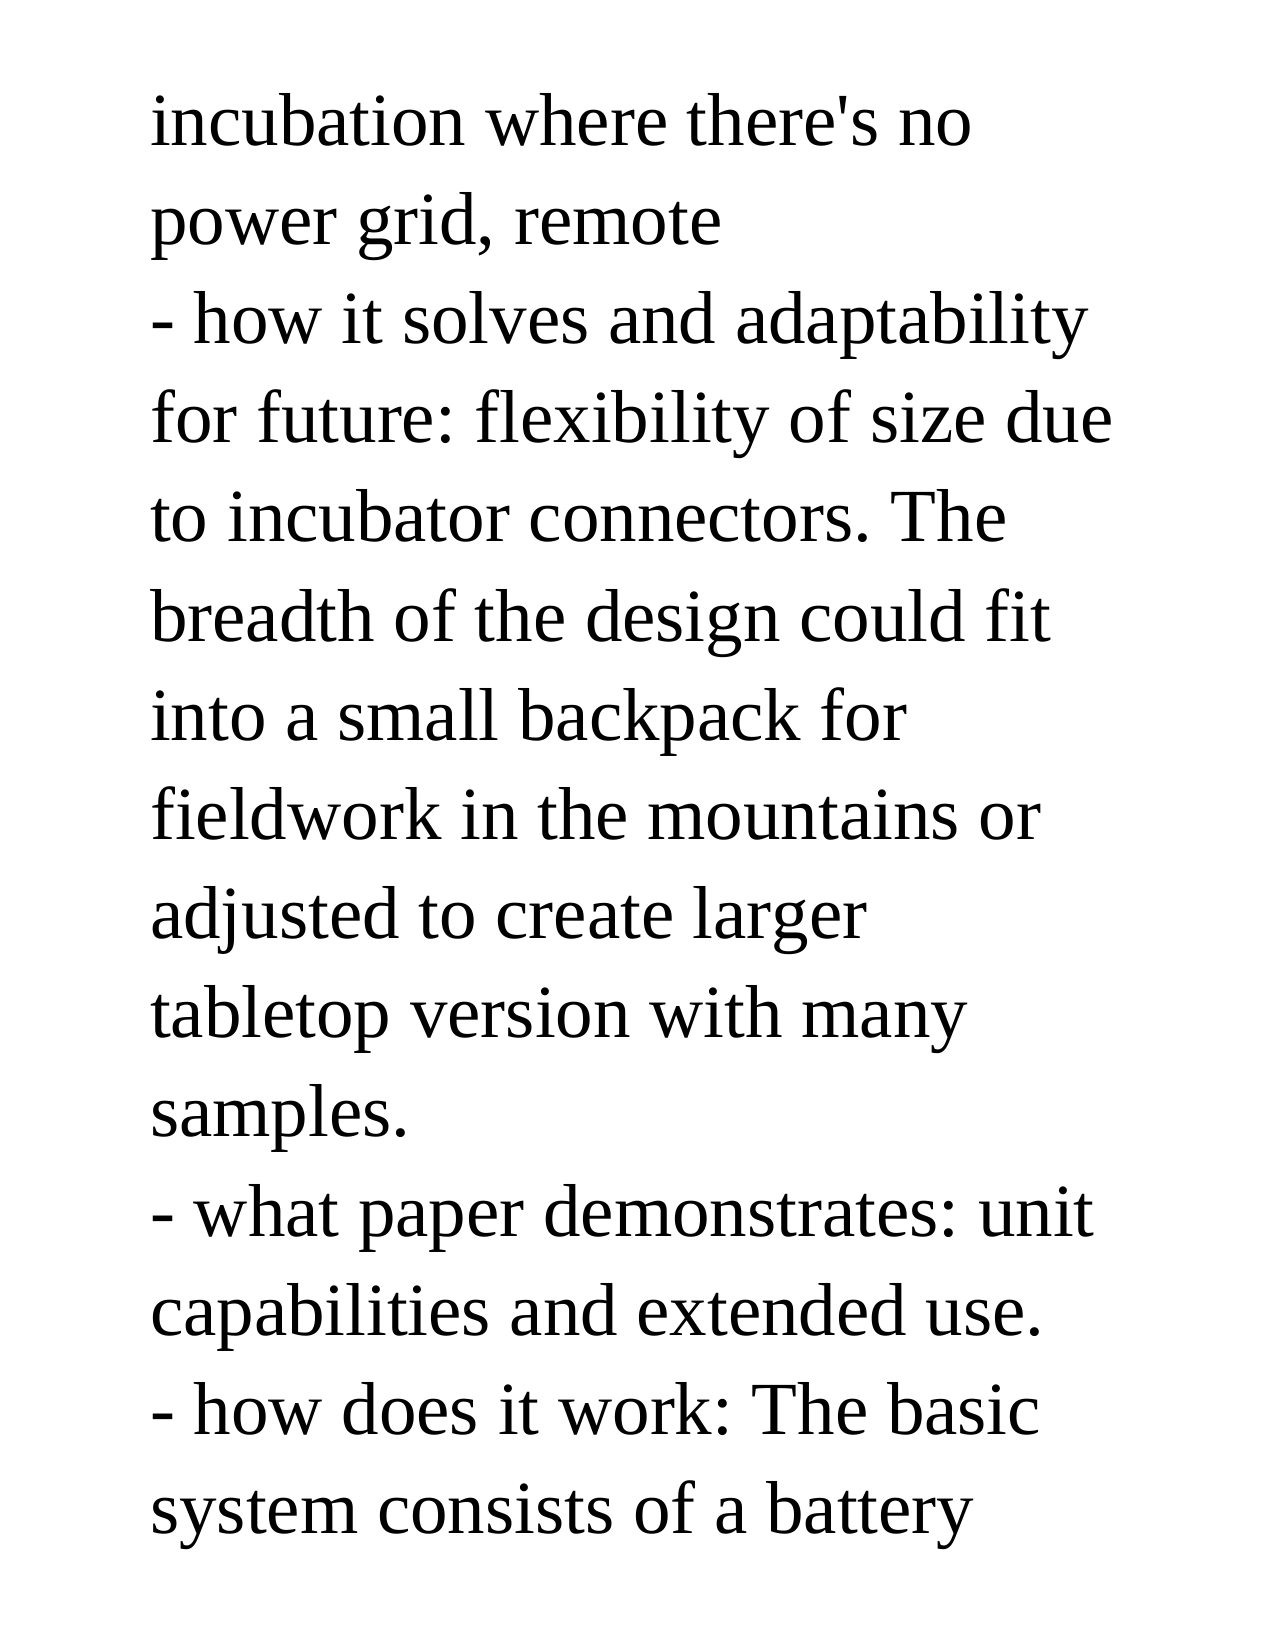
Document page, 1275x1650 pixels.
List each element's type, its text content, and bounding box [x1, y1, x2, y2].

text incubation where there's no power grid, remote [150, 75, 1125, 260]
text - how it solves and adaptability for future: flexibility of size due to incubator connectors. The breadth of the design could fit into a small backpack for fieldwork in the mountains or adjusted to create larger tabletop version with many samples. [150, 273, 1125, 1153]
text - how does it work: The basic system consists of a battery [150, 1364, 1125, 1549]
text - what paper demonstrates: unit capabilities and extended use. [150, 1166, 1125, 1351]
